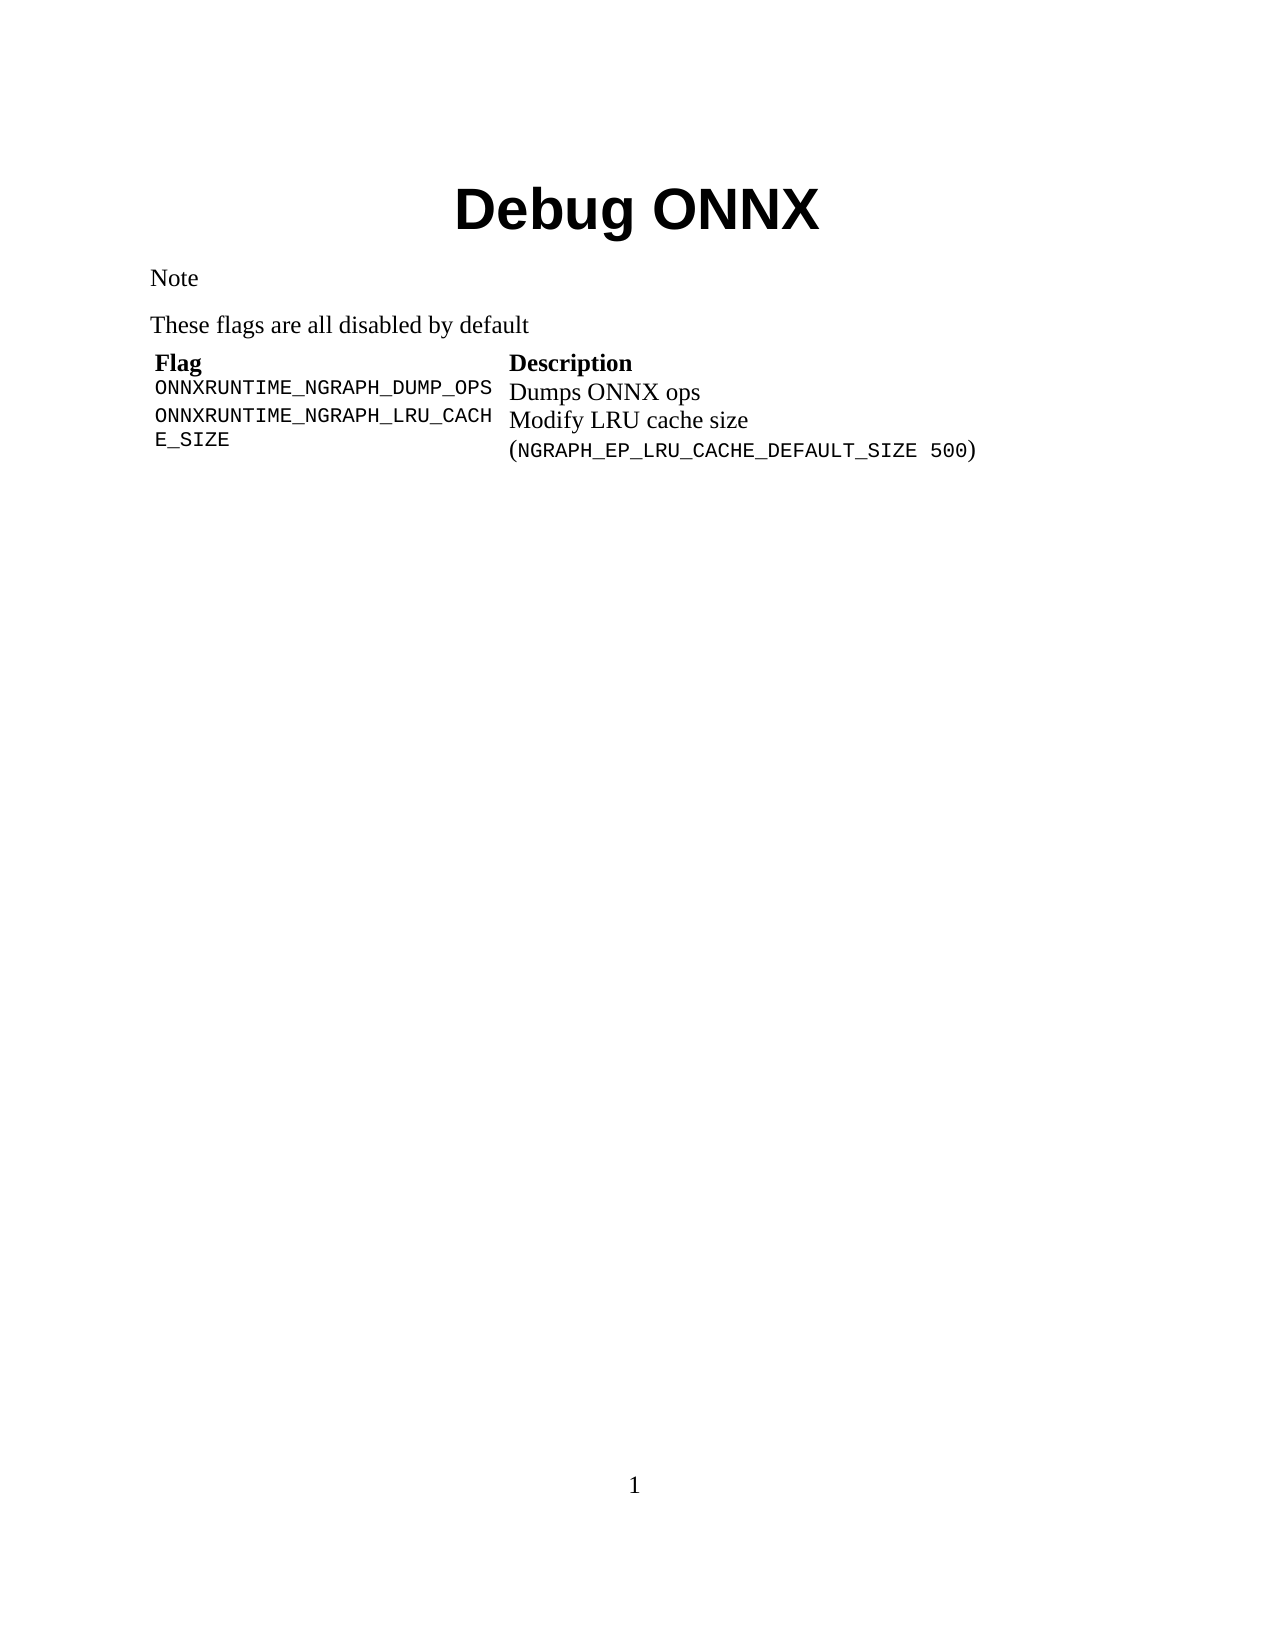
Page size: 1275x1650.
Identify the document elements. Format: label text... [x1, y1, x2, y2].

table_cell ONNXRUNTIME_NGRAPH_LRU_CACHE_SIZE [150, 405, 504, 464]
text These flags are all disabled by default [150, 310, 1125, 339]
table_cell Dumps ONNX ops [505, 377, 1125, 405]
table_cell ONNXRUNTIME_NGRAPH_DUMP_OPS [150, 377, 504, 405]
title Debug ONNX [150, 175, 1125, 242]
table_cell Modify LRU cache size (NGRAPH_EP_LRU_CACHE_DEFAULT_SIZE 500) [505, 405, 1125, 464]
table_header Flag [150, 348, 504, 377]
text Note [150, 263, 1125, 292]
table_header Description [505, 348, 1125, 377]
